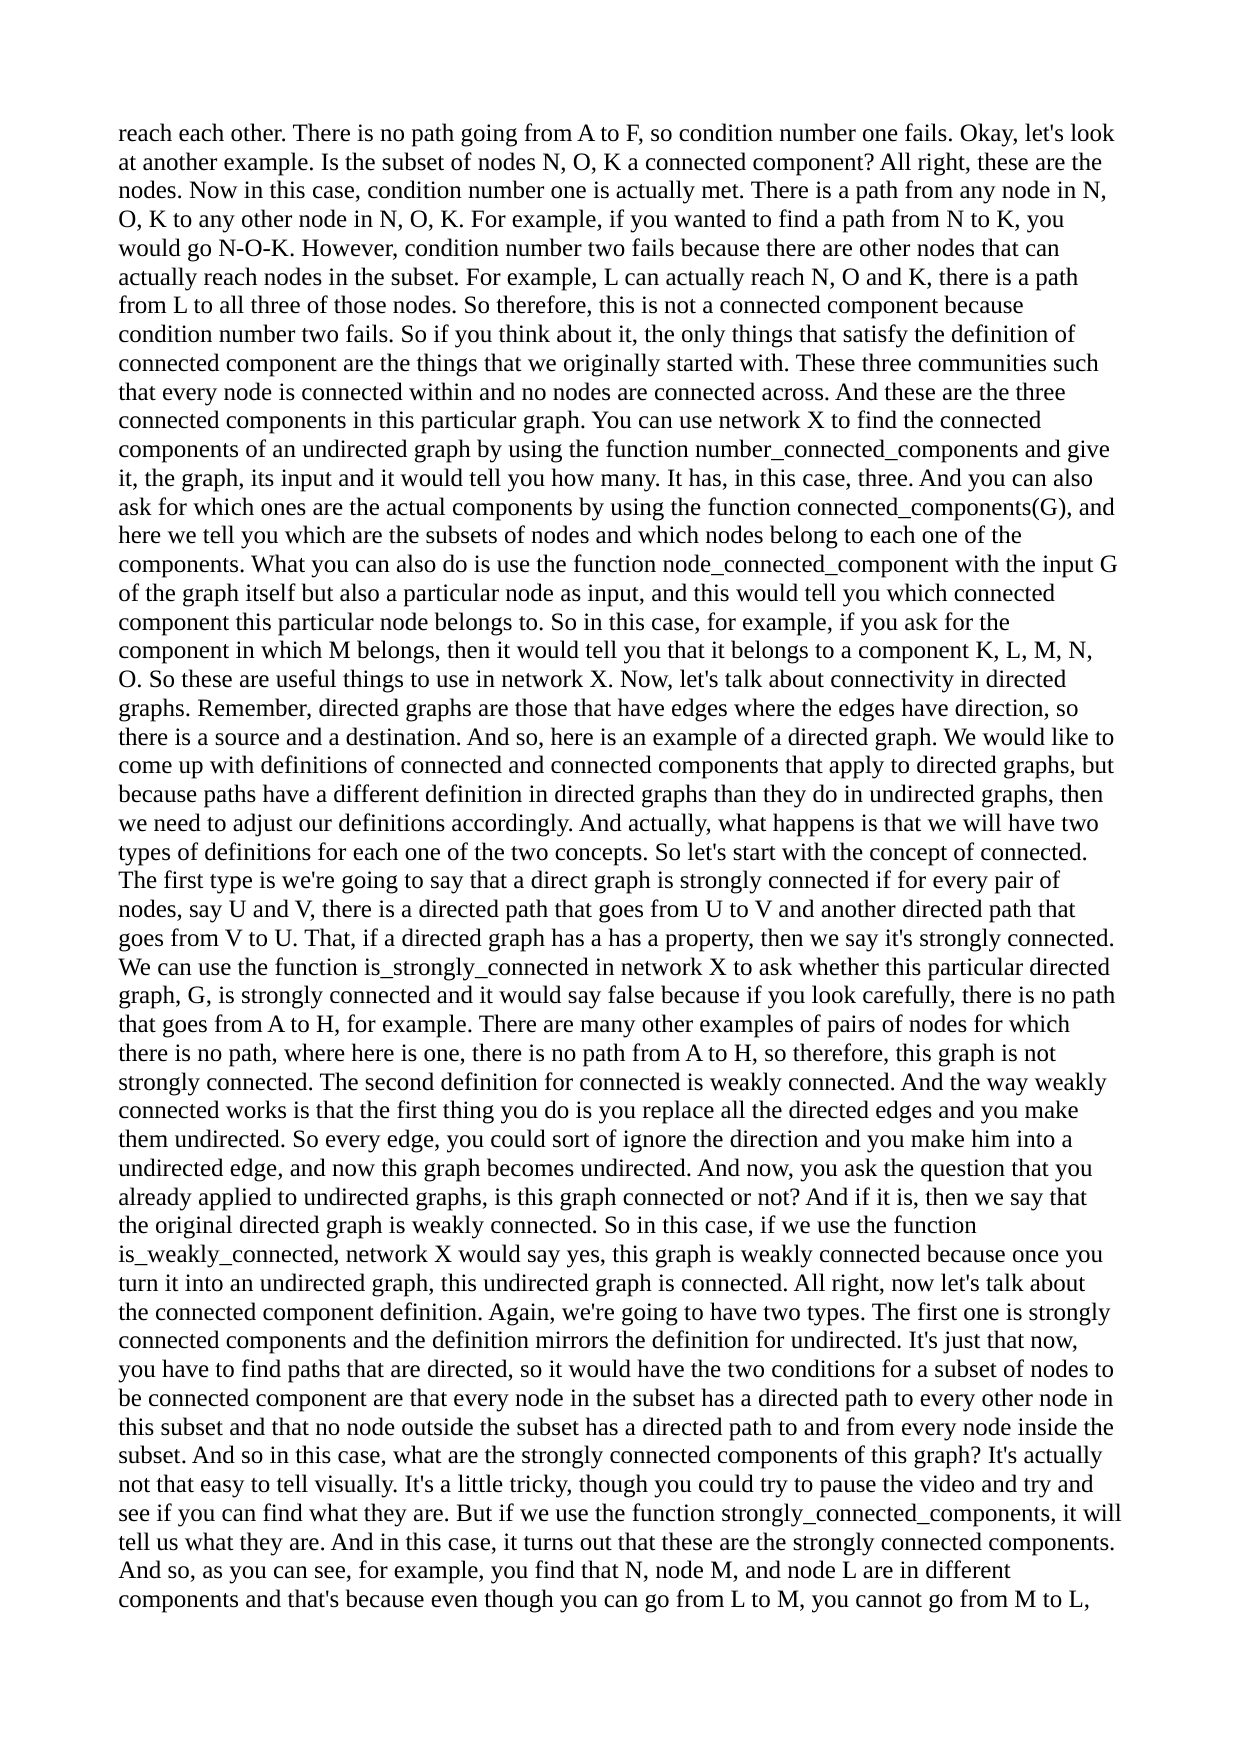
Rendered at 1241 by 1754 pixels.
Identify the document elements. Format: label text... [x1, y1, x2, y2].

text reach each other. There is no path going from A to F, so condition number one fails. Okay, let's look at another example. Is the subset of nodes N, O, K a connected component? All right, these are the nodes. Now in this case, condition number one is actually met. There is a path from any node in N, O, K to any other node in N, O, K. For example, if you wanted to find a path from N to K, you would go N-O-K. However, condition number two fails because there are other nodes that can actually reach nodes in the subset. For example, L can actually reach N, O and K, there is a path from L to all three of those nodes. So therefore, this is not a connected component because condition number two fails. So if you think about it, the only things that satisfy the definition of connected component are the things that we originally started with. These three communities such that every node is connected within and no nodes are connected across. And these are the three connected components in this particular graph. You can use network X to find the connected components of an undirected graph by using the function number_connected_components and give it, the graph, its input and it would tell you how many. It has, in this case, three. And you can also ask for which ones are the actual components by using the function connected_components(G), and here we tell you which are the subsets of nodes and which nodes belong to each one of the components. What you can also do is use the function node_connected_component with the input G of the graph itself but also a particular node as input, and this would tell you which connected component this particular node belongs to. So in this case, for example, if you ask for the component in which M belongs, then it would tell you that it belongs to a component K, L, M, N, O. So these are useful things to use in network X. Now, let's talk about connectivity in directed graphs. Remember, directed graphs are those that have edges where the edges have direction, so there is a source and a destination. And so, here is an example of a directed graph. We would like to come up with definitions of connected and connected components that apply to directed graphs, but because paths have a different definition in directed graphs than they do in undirected graphs, then we need to adjust our definitions accordingly. And actually, what happens is that we will have two types of definitions for each one of the two concepts. So let's start with the concept of connected. The first type is we're going to say that a direct graph is strongly connected if for every pair of nodes, say U and V, there is a directed path that goes from U to V and another directed path that goes from V to U. That, if a directed graph has a has a property, then we say it's strongly connected. We can use the function is_strongly_connected in network X to ask whether this particular directed graph, G, is strongly connected and it would say false because if you look carefully, there is no path that goes from A to H, for example. There are many other examples of pairs of nodes for which there is no path, where here is one, there is no path from A to H, so therefore, this graph is not strongly connected. The second definition for connected is weakly connected. And the way weakly connected works is that the first thing you do is you replace all the directed edges and you make them undirected. So every edge, you could sort of ignore the direction and you make him into a undirected edge, and now this graph becomes undirected. And now, you ask the question that you already applied to undirected graphs, is this graph connected or not? And if it is, then we say that the original directed graph is weakly connected. So in this case, if we use the function is_weakly_connected, network X would say yes, this graph is weakly connected because once you turn it into an undirected graph, this undirected graph is connected. All right, now let's talk about the connected component definition. Again, we're going to have two types. The first one is strongly connected components and the definition mirrors the definition for undirected. It's just that now, you have to find paths that are directed, so it would have the two conditions for a subset of nodes to be connected component are that every node in the subset has a directed path to every other node in this subset and that no node outside the subset has a directed path to and from every node inside the subset. And so in this case, what are the strongly connected components of this graph? It's actually not that easy to tell visually. It's a little tricky, though you could try to pause the video and try and see if you can find what they are. But if we use the function strongly_connected_components, it will tell us what they are. And in this case, it turns out that these are the strongly connected components. And so, as you can see, for example, you find that N, node M, and node L are in different components and that's because even though you can go from L to M, you cannot go from M to L, [118, 118, 1122, 1613]
